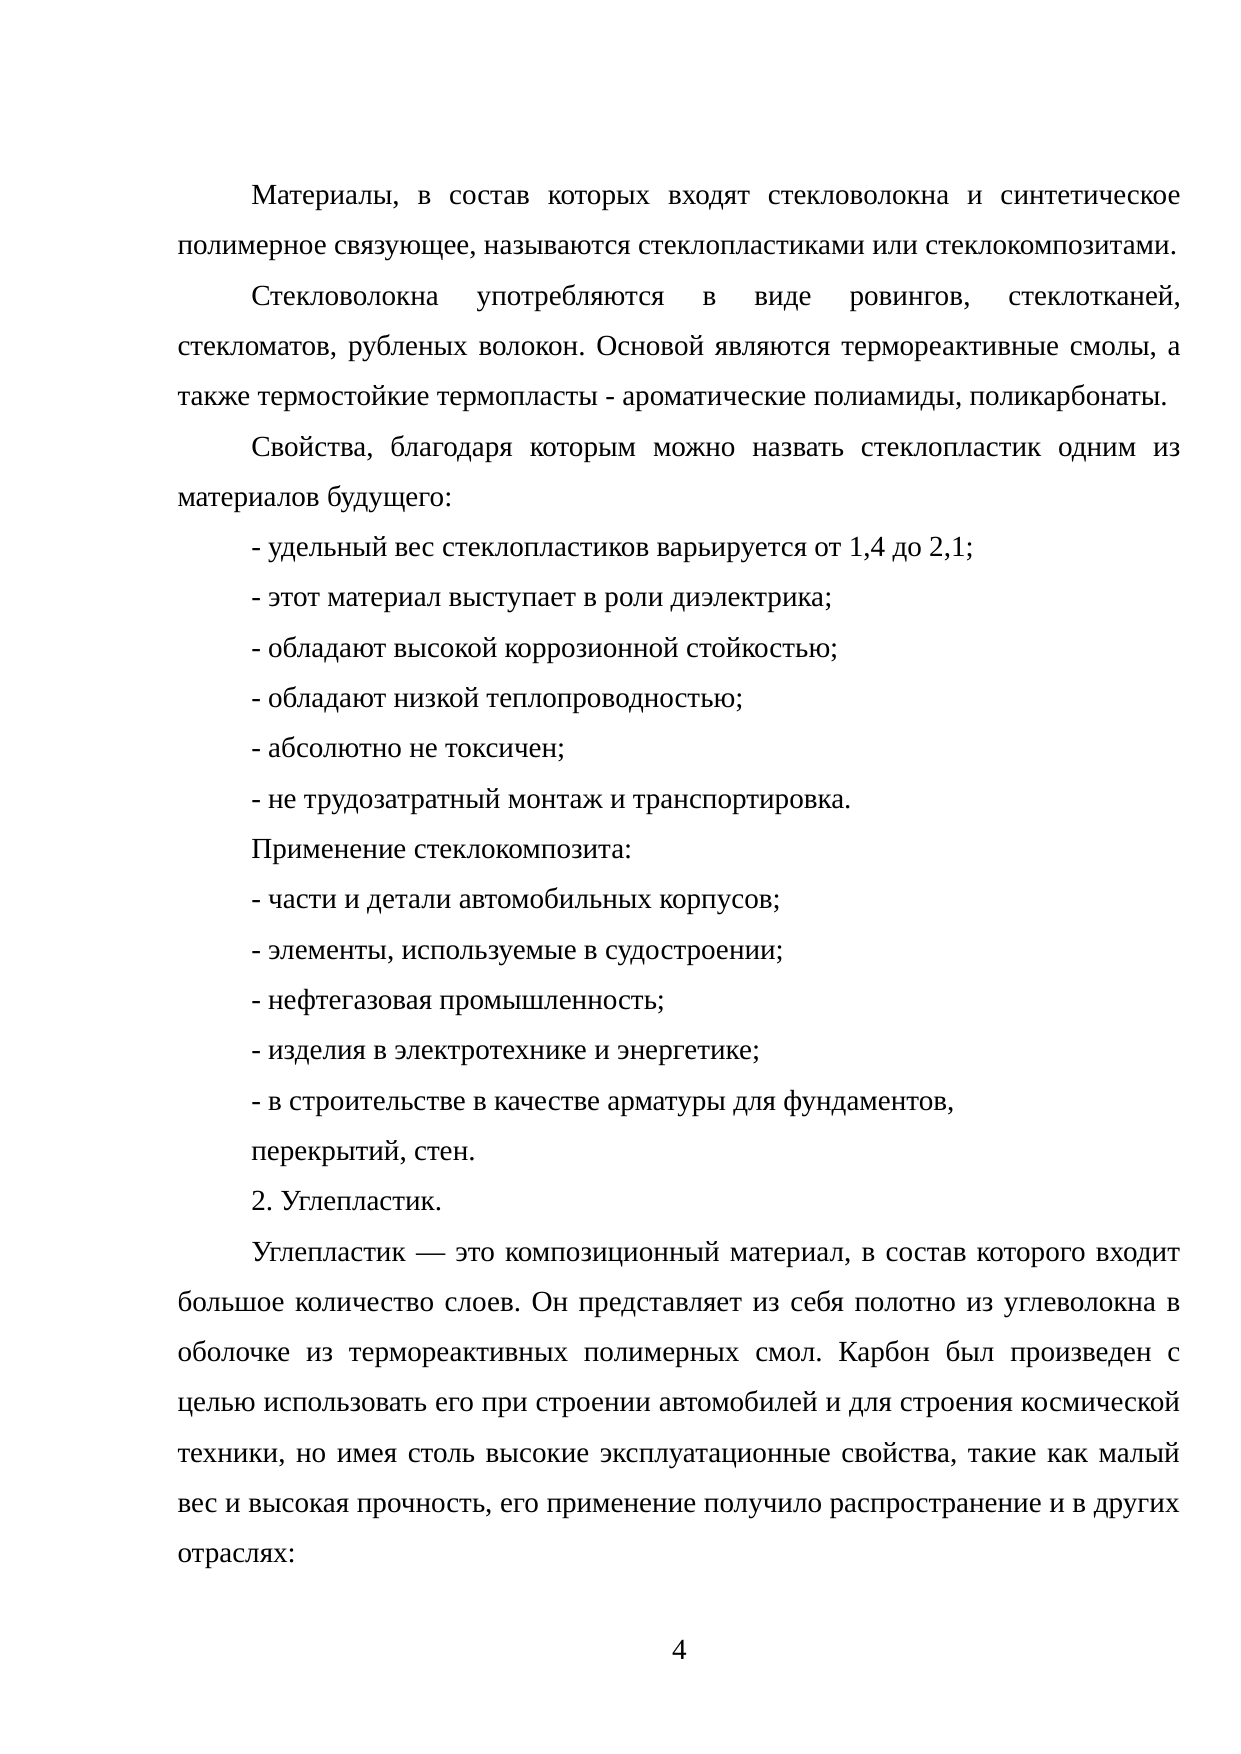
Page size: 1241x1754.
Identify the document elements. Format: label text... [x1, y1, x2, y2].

text Стекловолокна употребляются в виде ровингов, стеклотканей, стекломатов, рубленых волокон. Основой являются термореактивные смолы, а также термостойкие термопласты - ароматические полиамиды, поликарбонаты. [177, 278, 1181, 412]
text 2. Углепластик. [177, 1183, 1181, 1217]
text Углепластик — это композиционный материал, в состав которого входит большое количество слоев. Он представляет из себя полотно из углеволокна в оболочке из термореактивных полимерных смол. Карбон был произведен с целью использовать его при строении автомобилей и для строения космической техники, но имея столь высокие эксплуатационные свойства, такие как малый вес и высокая прочность, его применение получило распространение и в других отраслях: [177, 1234, 1181, 1569]
text перекрытий, стен. [177, 1133, 1181, 1167]
text - в строительстве в качестве арматуры для фундаментов, [177, 1083, 1181, 1116]
text - этот материал выступает в роли диэлектрика; [177, 579, 1181, 613]
text - абсолютно не токсичен; [177, 731, 1181, 764]
text - элементы, используемые в судостроении; [177, 932, 1181, 965]
text Применение стеклокомпозита: [177, 831, 1181, 865]
text - части и детали автомобильных корпусов; [177, 881, 1181, 915]
text - нефтегазовая промышленность; [177, 982, 1181, 1016]
text - удельный вес стеклопластиков варьируется от 1,4 до 2,1; [177, 529, 1181, 563]
text Материалы, в состав которых входят стекловолокна и синтетическое полимерное связующее, называются стеклопластиками или стеклокомпозитами. [177, 177, 1181, 261]
text - не трудозатратный монтаж и транспортировка. [177, 781, 1181, 814]
text - обладают высокой коррозионной стойкостью; [177, 630, 1181, 663]
text Свойства, благодаря которым можно назвать стеклопластик одним из материалов будущего: [177, 429, 1181, 512]
text - обладают низкой теплопроводностью; [177, 680, 1181, 714]
text - изделия в электротехнике и энергетике; [177, 1032, 1181, 1066]
